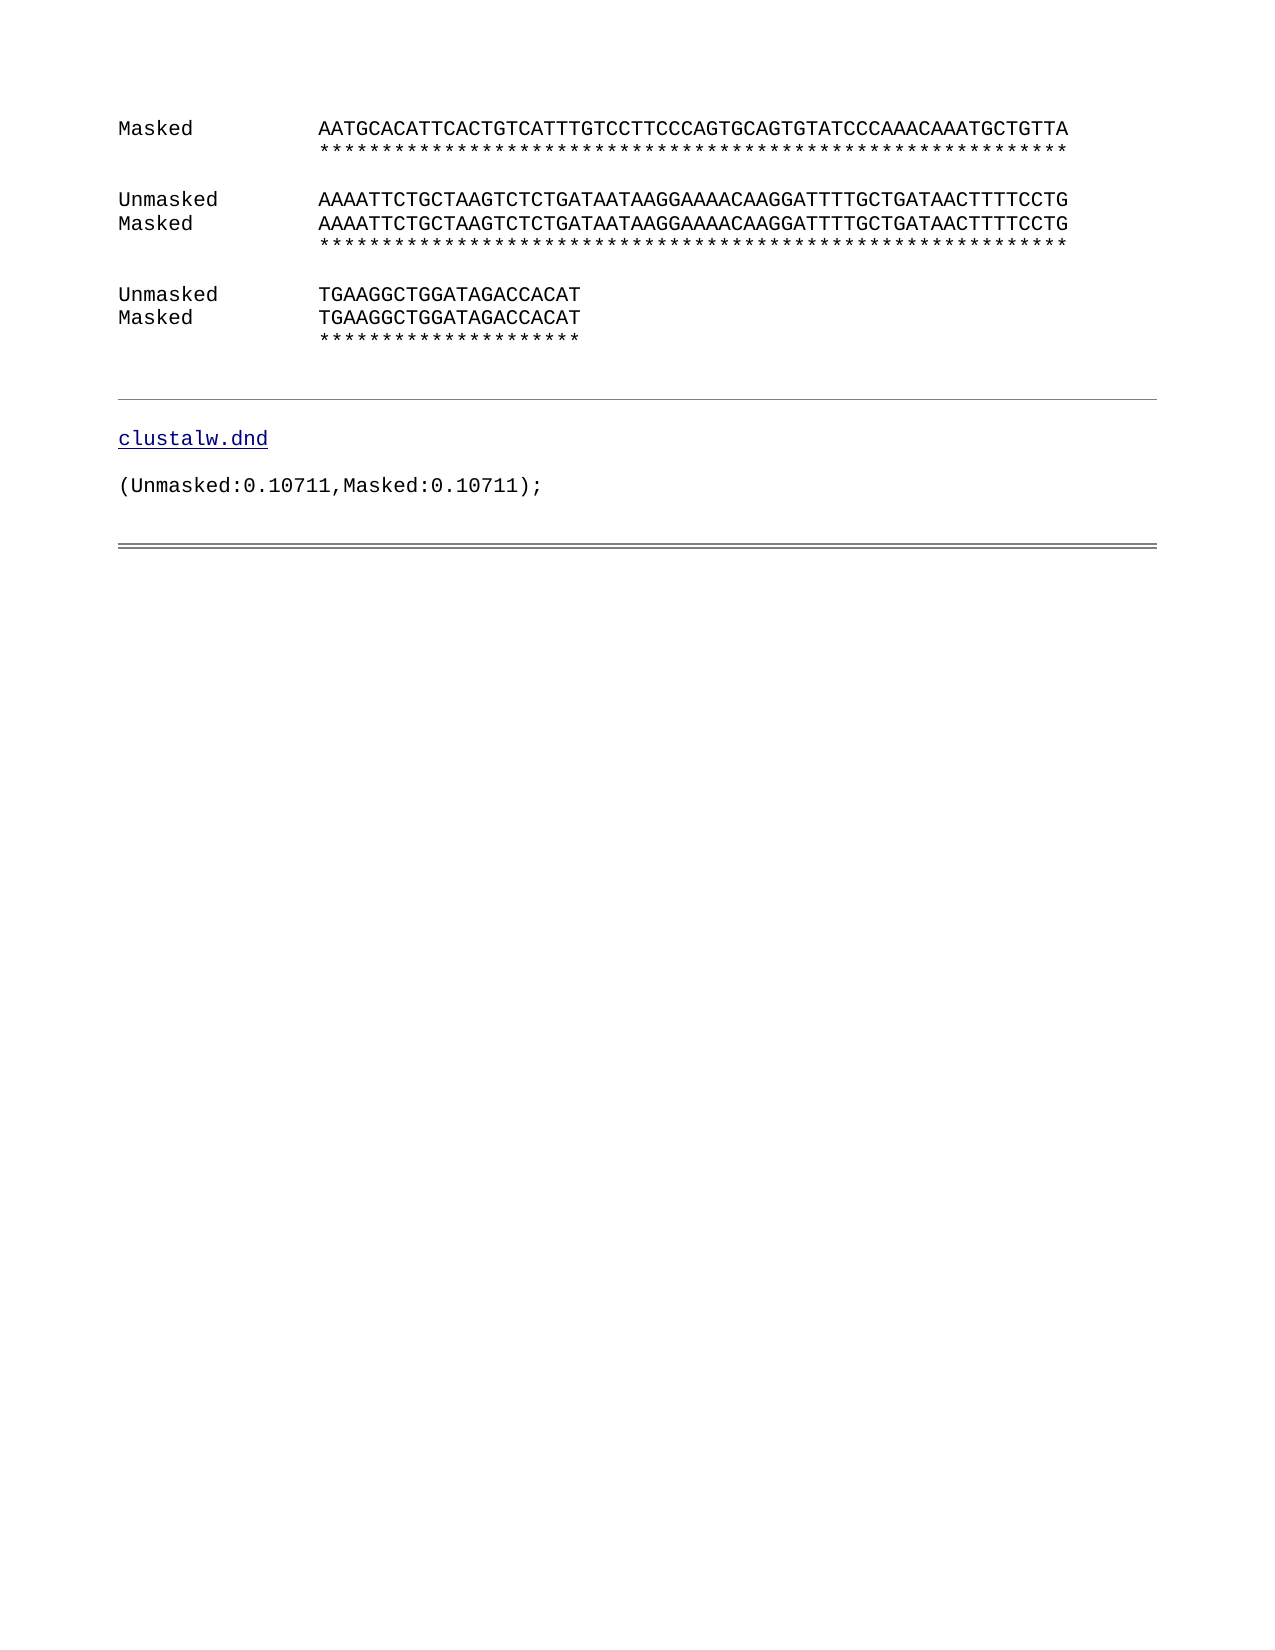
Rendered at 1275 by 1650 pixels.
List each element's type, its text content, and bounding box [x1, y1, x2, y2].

text ************************************************************ [118, 236, 1157, 260]
text (Unmasked:0.10711,Masked:0.10711); [118, 476, 1157, 499]
text Unmasked AAAATTCTGCTAAGTCTCTGATAATAAGGAAAACAAGGATTTTGCTGATAACTTTTCCTG [118, 189, 1157, 213]
text clustalw.dnd [118, 428, 1157, 452]
text Masked AATGCACATTCACTGTCATTTGTCCTTCCCAGTGCAGTGTATCCCAAACAAATGCTGTTA [118, 118, 1157, 142]
text ********************* [118, 331, 1157, 354]
text Masked AAAATTCTGCTAAGTCTCTGATAATAAGGAAAACAAGGATTTTGCTGATAACTTTTCCTG [118, 213, 1157, 236]
text Masked TGAAGGCTGGATAGACCACAT [118, 307, 1157, 331]
text ************************************************************ [118, 142, 1157, 165]
text Unmasked TGAAGGCTGGATAGACCACAT [118, 284, 1157, 307]
